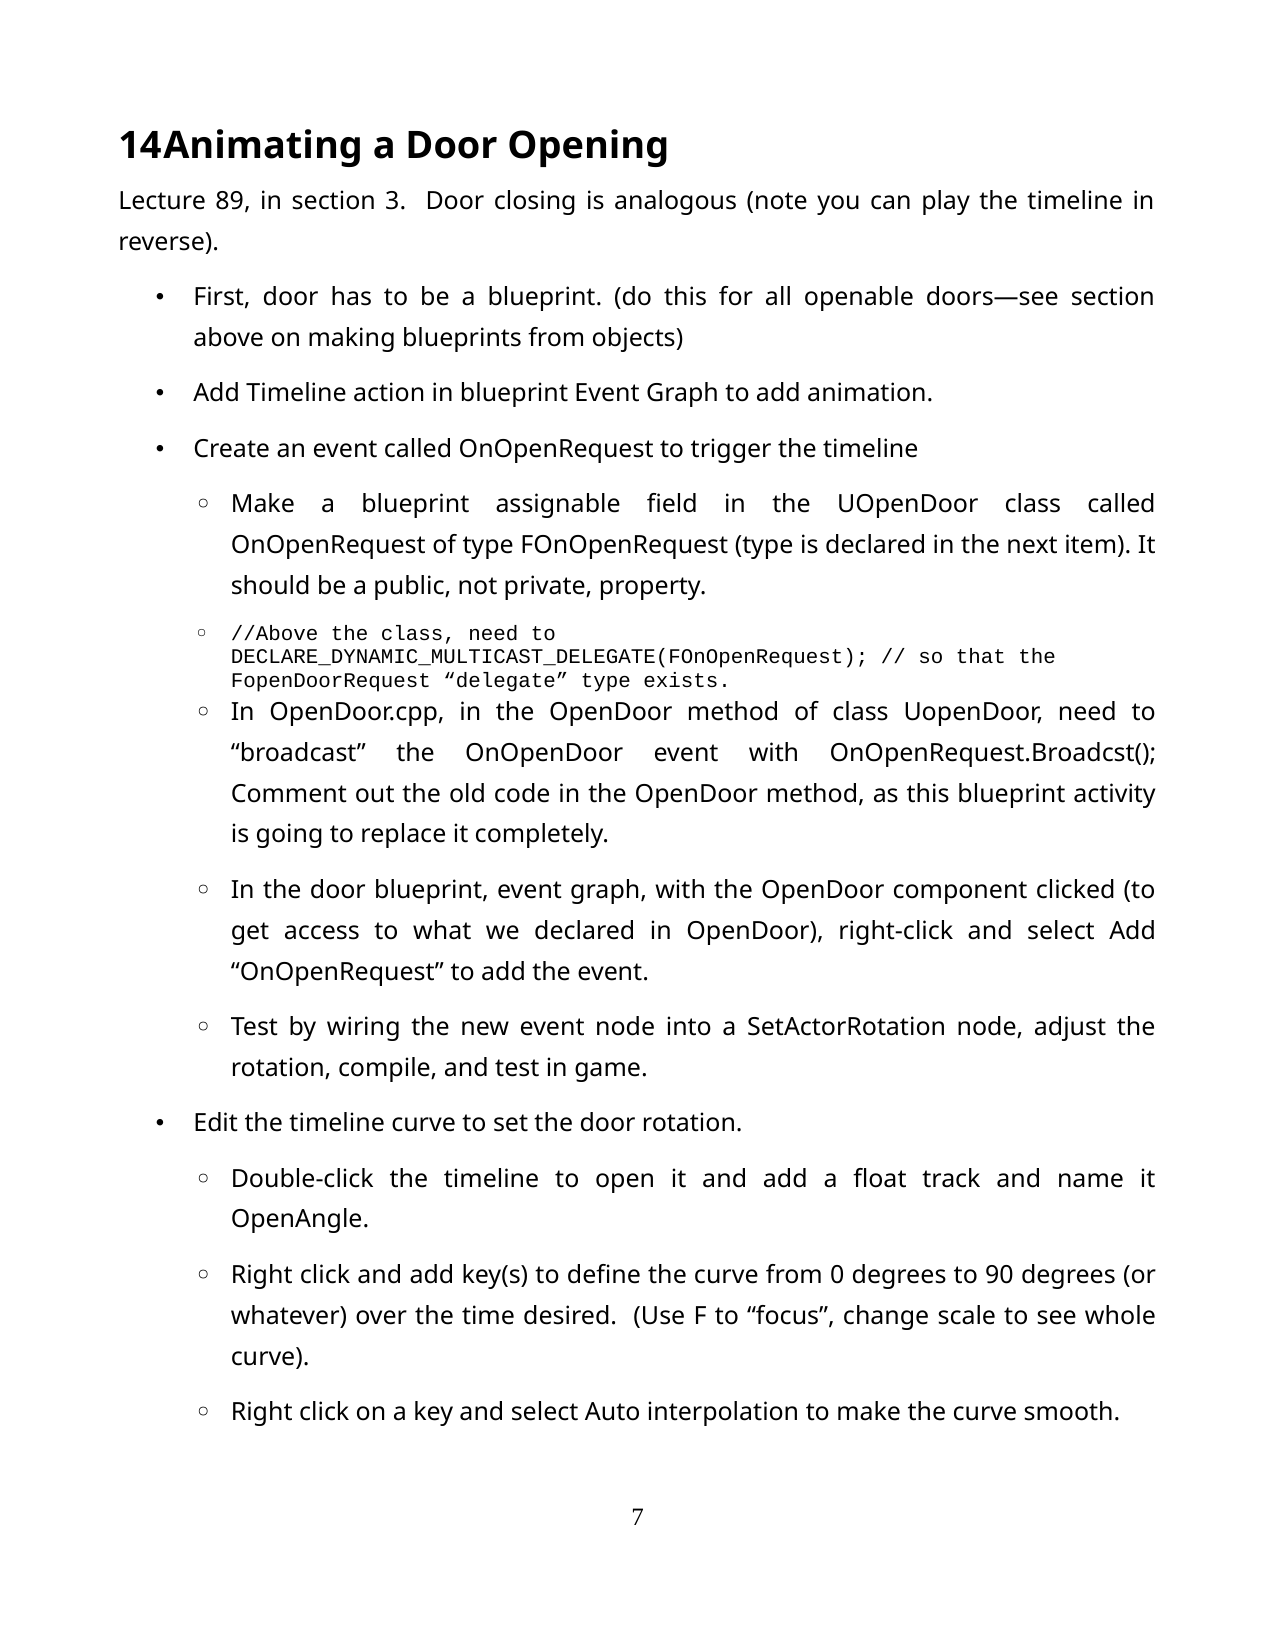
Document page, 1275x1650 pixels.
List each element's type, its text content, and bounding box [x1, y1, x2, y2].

list Right click on a key and select Auto interpolation to make the curve smooth. [193, 1394, 1157, 1428]
list Double-click the timeline to open it and add a float track and name it OpenAngle. [193, 1160, 1157, 1235]
subtitle Animating a Door Opening [118, 118, 1157, 170]
list Edit the timeline curve to set the door rotation. [156, 1105, 1157, 1139]
list In the door blueprint, event graph, with the OpenDoor component clicked (to get access to what we declared in OpenDoor), right-click and select Add “OnOpenRequest” to add the event. [193, 872, 1157, 987]
list Test by wiring the new event node into a SetActorRotation node, adjust the rotation, compile, and test in game. [193, 1009, 1157, 1083]
text Lecture 89, in section 3. Door closing is analogous (note you can play the timeline in reverse). [118, 182, 1157, 257]
list Right click and add key(s) to define the curve from 0 degrees to 90 degrees (or whatever) over the time desired. (Use F to “focus”, change scale to see whole curve). [193, 1257, 1157, 1372]
list Make a blueprint assignable field in the UOpenDoor class called OnOpenRequest of type FOnOpenRequest (type is declared in the next item). It should be a public, not private, property. [193, 486, 1157, 601]
list Create an event called OnOpenRequest to trigger the timeline [156, 430, 1157, 464]
list Add Timeline action in blueprint Event Graph to add animation. [156, 375, 1157, 409]
list First, door has to be a blueprint. (do this for all openable doors—see section above on making blueprints from objects) [156, 278, 1157, 353]
list In OpenDoor.cpp, in the OpenDoor method of class UopenDoor, need to “broadcast” the OnOpenDoor event with OnOpenRequest.Broadcst(); Comment out the old code in the OpenDoor method, as this blueprint activity is going to replace it completely. [193, 694, 1157, 850]
list //Above the class, need to DECLARE_DYNAMIC_MULTICAST_DELEGATE(FOnOpenRequest); // so that the FopenDoorRequest “delegate” type exists. [193, 623, 1157, 694]
